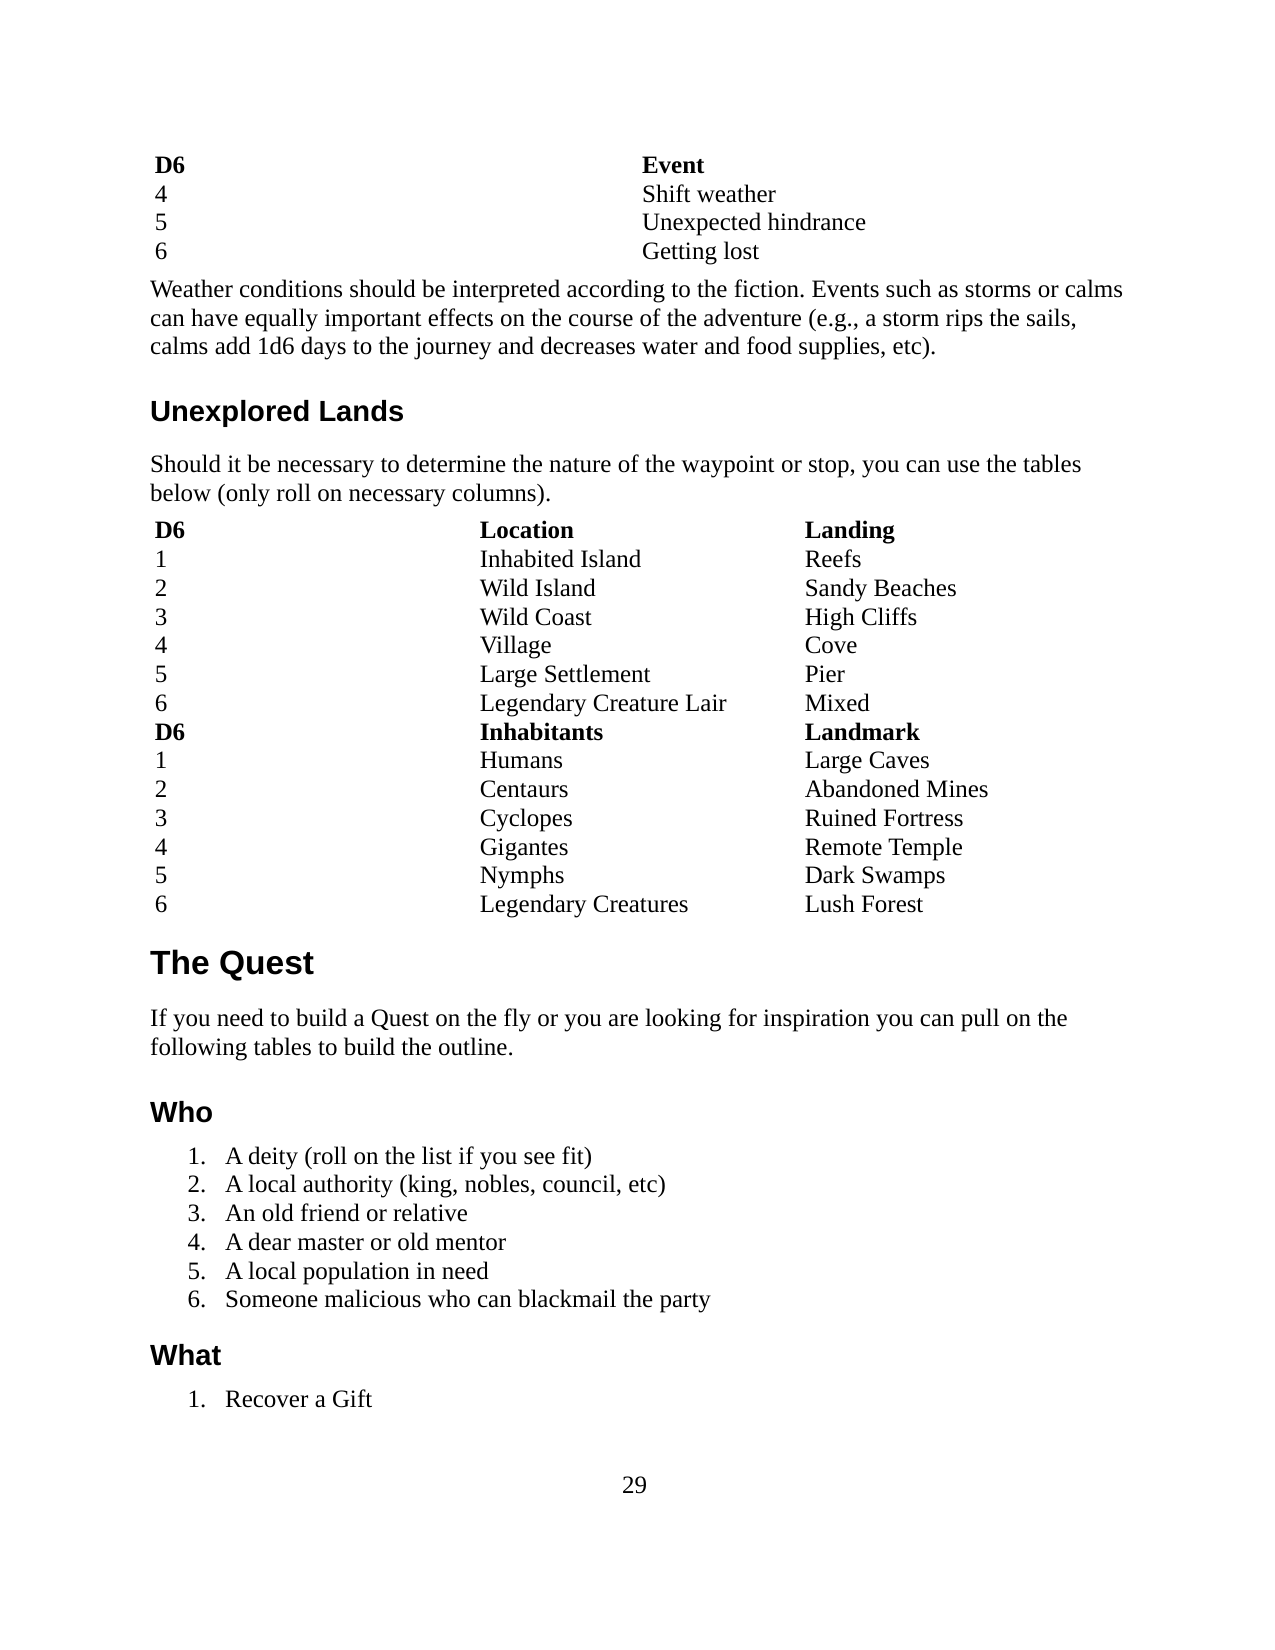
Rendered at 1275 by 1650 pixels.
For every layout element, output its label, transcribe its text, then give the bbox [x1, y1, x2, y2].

table_cell Pier [800, 659, 1125, 688]
table_cell Shift weather [638, 179, 1125, 207]
table_cell 6 [150, 889, 475, 918]
list Recover a Gift [187, 1384, 1125, 1413]
list Someone malicious who can blackmail the party [187, 1284, 1125, 1313]
table_header D6 [150, 150, 637, 179]
table_cell Getting lost [638, 236, 1125, 265]
table_header D6 [150, 717, 475, 746]
table_cell Mixed [800, 688, 1125, 717]
table_cell 2 [150, 573, 475, 602]
table_cell Abandoned Mines [800, 774, 1125, 803]
table_cell Remote Temple [800, 832, 1125, 861]
table_cell Dark Swamps [800, 861, 1125, 889]
list A local authority (king, nobles, council, etc) [187, 1169, 1125, 1198]
table_header Landing [800, 516, 1125, 544]
table_cell 5 [150, 861, 475, 889]
table_header D6 [150, 516, 475, 544]
table_cell Centaurs [475, 774, 800, 803]
table_cell Wild Coast [475, 602, 800, 631]
table_cell 5 [150, 208, 637, 236]
table_cell Large Caves [800, 746, 1125, 774]
table_cell 5 [150, 659, 475, 688]
subtitle What [150, 1338, 1125, 1372]
table_cell 3 [150, 803, 475, 832]
table_cell Cove [800, 631, 1125, 659]
table_cell High Cliffs [800, 602, 1125, 631]
table_cell Lush Forest [800, 889, 1125, 918]
table_cell 4 [150, 631, 475, 659]
table_cell Nymphs [475, 861, 800, 889]
text Weather conditions should be interpreted according to the fiction. Events such as storms or calms can have equally important effects on the course of the adventure (e.g., a storm rips the sails, calms add 1d6 days to the journey and decreases water and food supplies, etc). [150, 274, 1125, 360]
table_cell Sandy Beaches [800, 573, 1125, 602]
list A local population in need [187, 1256, 1125, 1284]
subtitle Who [150, 1095, 1125, 1128]
table_cell Large Settlement [475, 659, 800, 688]
list A dear master or old mentor [187, 1227, 1125, 1256]
table_cell 1 [150, 544, 475, 573]
table_header Inhabitants [475, 717, 800, 746]
table_cell 6 [150, 688, 475, 717]
table_header Landmark [800, 717, 1125, 746]
table_cell 4 [150, 179, 637, 207]
table_cell Cyclopes [475, 803, 800, 832]
subtitle Unexplored Lands [150, 394, 1125, 428]
table_cell Wild Island [475, 573, 800, 602]
list An old friend or relative [187, 1198, 1125, 1227]
table_header Event [638, 150, 1125, 179]
table_cell Legendary Creatures [475, 889, 800, 918]
table_cell Inhabited Island [475, 544, 800, 573]
table_cell Reefs [800, 544, 1125, 573]
table_cell Village [475, 631, 800, 659]
subtitle The Quest [150, 943, 1125, 982]
text Should it be necessary to determine the nature of the waypoint or stop, you can use the tables below (only roll on necessary columns). [150, 449, 1125, 507]
table_cell Ruined Fortress [800, 803, 1125, 832]
table_cell 2 [150, 774, 475, 803]
table_cell 1 [150, 746, 475, 774]
table_cell 6 [150, 236, 637, 265]
table_cell 4 [150, 832, 475, 861]
table_cell Gigantes [475, 832, 800, 861]
table_cell Humans [475, 746, 800, 774]
table_cell 3 [150, 602, 475, 631]
table_cell Legendary Creature Lair [475, 688, 800, 717]
table_cell Unexpected hindrance [638, 208, 1125, 236]
table_header Location [475, 516, 800, 544]
list A deity (roll on the list if you see fit) [187, 1141, 1125, 1169]
text If you need to build a Quest on the fly or you are looking for inspiration you can pull on the following tables to build the outline. [150, 1003, 1125, 1061]
